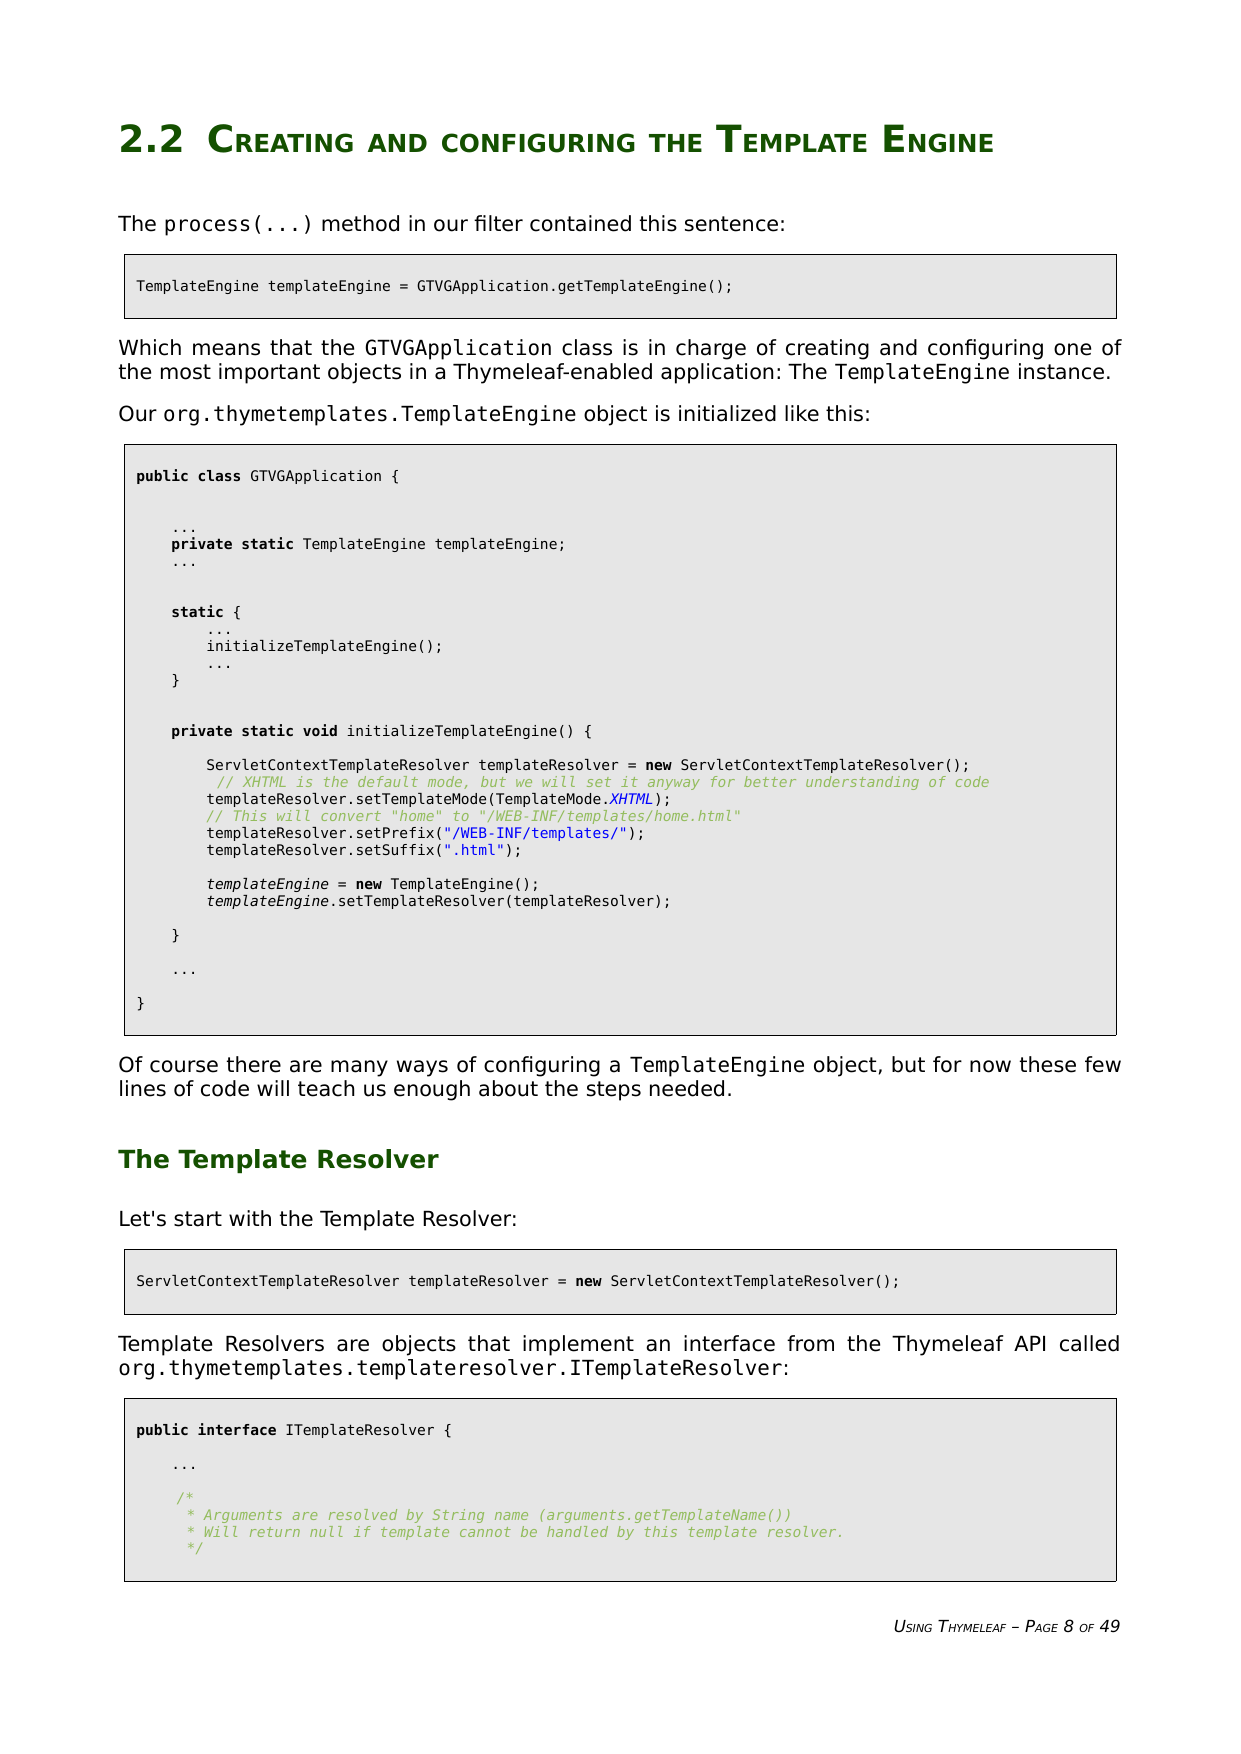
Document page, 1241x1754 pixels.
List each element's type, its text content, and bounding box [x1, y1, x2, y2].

text public class GTVGApplication { ... private static TemplateEngine templateEngine; ... static { ... initializeTemplateEngine(); ... } private static void initializeTemplateEngine() { ServletContextTemplateResolver templateResolver = new ServletContextTemplateResolver(); // XHTML is the default mode, but we will set it anyway for better understanding of code templateResolver.setTemplateMode(TemplateMode.XHTML); // This will convert "home" to "/WEB-INF/templates/home.html" templateResolver.setPrefix("/WEB-INF/templates/"); templateResolver.setSuffix(".html"); templateEngine = new TemplateEngine(); templateEngine.setTemplateResolver(templateResolver); } ... } [125, 445, 1116, 1035]
text public interface ITemplateResolver { ... /* * Arguments are resolved by String name (arguments.getTemplateName()) * Will return null if template cannot be handled by this template resolver. */ [125, 1399, 1116, 1581]
text ServletContextTemplateResolver templateResolver = new ServletContextTemplateResolver(); [125, 1250, 1116, 1314]
subtitle Creating and configuring the Template Engine [118, 118, 1122, 162]
text Of course there are many ways of configuring a TemplateEngine object, but for now these few lines of code will teach us enough about the steps needed. [118, 1053, 1122, 1101]
text Which means that the GTVGApplication class is in charge of creating and configuring one of the most important objects in a Thymeleaf-enabled application: The TemplateEngine instance. [118, 336, 1122, 385]
text Let's start with the Template Resolver: [118, 1207, 1122, 1232]
text The process(...) method in our filter contained this sentence: [118, 212, 1122, 236]
text TemplateEngine templateEngine = GTVGApplication.getTemplateEngine(); [125, 255, 1116, 318]
text Template Resolvers are objects that implement an interface from the Thymeleaf API called org.thymetemplates.templateresolver.ITemplateResolver: [118, 1332, 1122, 1380]
subtitle The Template Resolver [118, 1146, 1122, 1175]
text Our org.thymetemplates.TemplateEngine object is initialized like this: [118, 402, 1122, 427]
